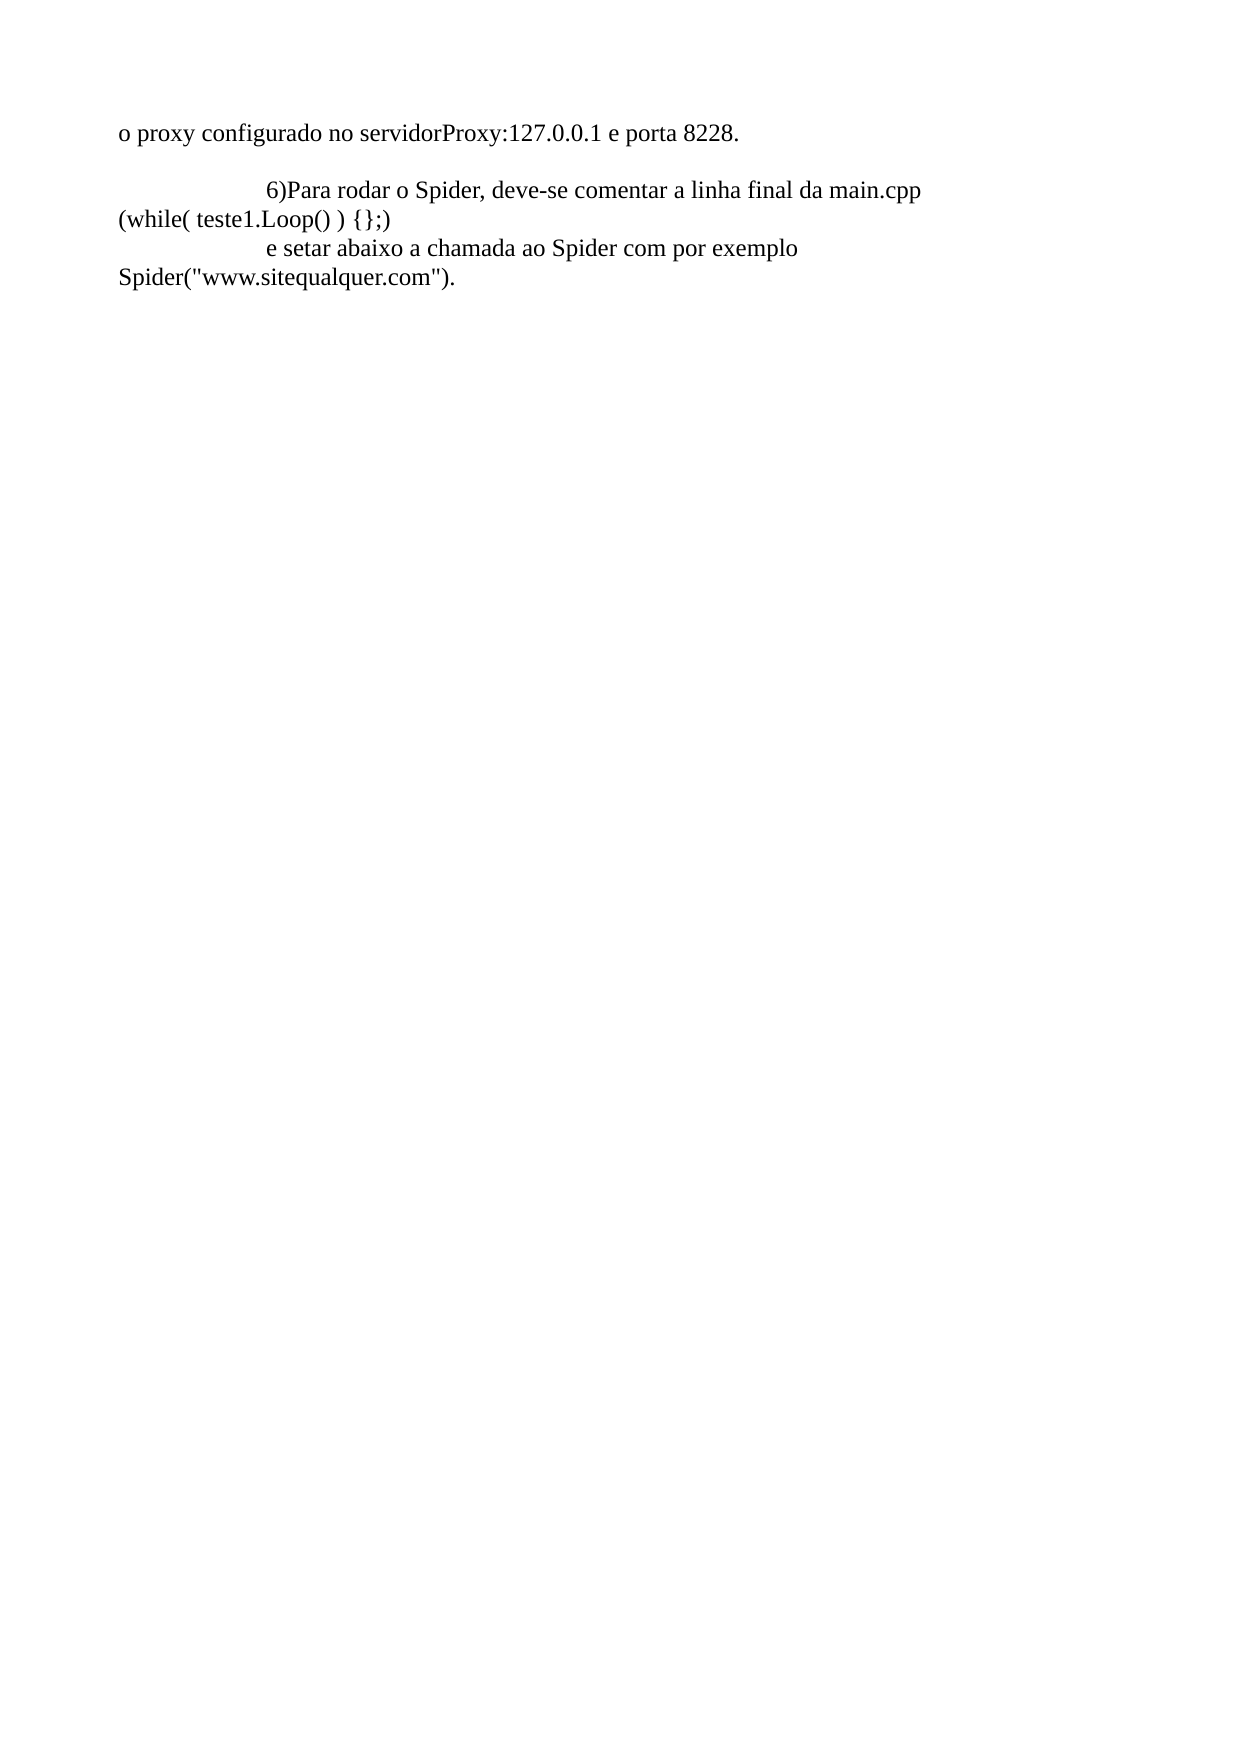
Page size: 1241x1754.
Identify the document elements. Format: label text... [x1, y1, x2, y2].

text o proxy configurado no servidorProxy:127.0.0.1 e porta 8228. 6)Para rodar o Spider, deve-se comentar a linha final da main.cpp (while( teste1.Loop() ) {};) e setar abaixo a chamada ao Spider com por exemplo Spider("www.sitequalquer.com"). [118, 118, 1122, 406]
